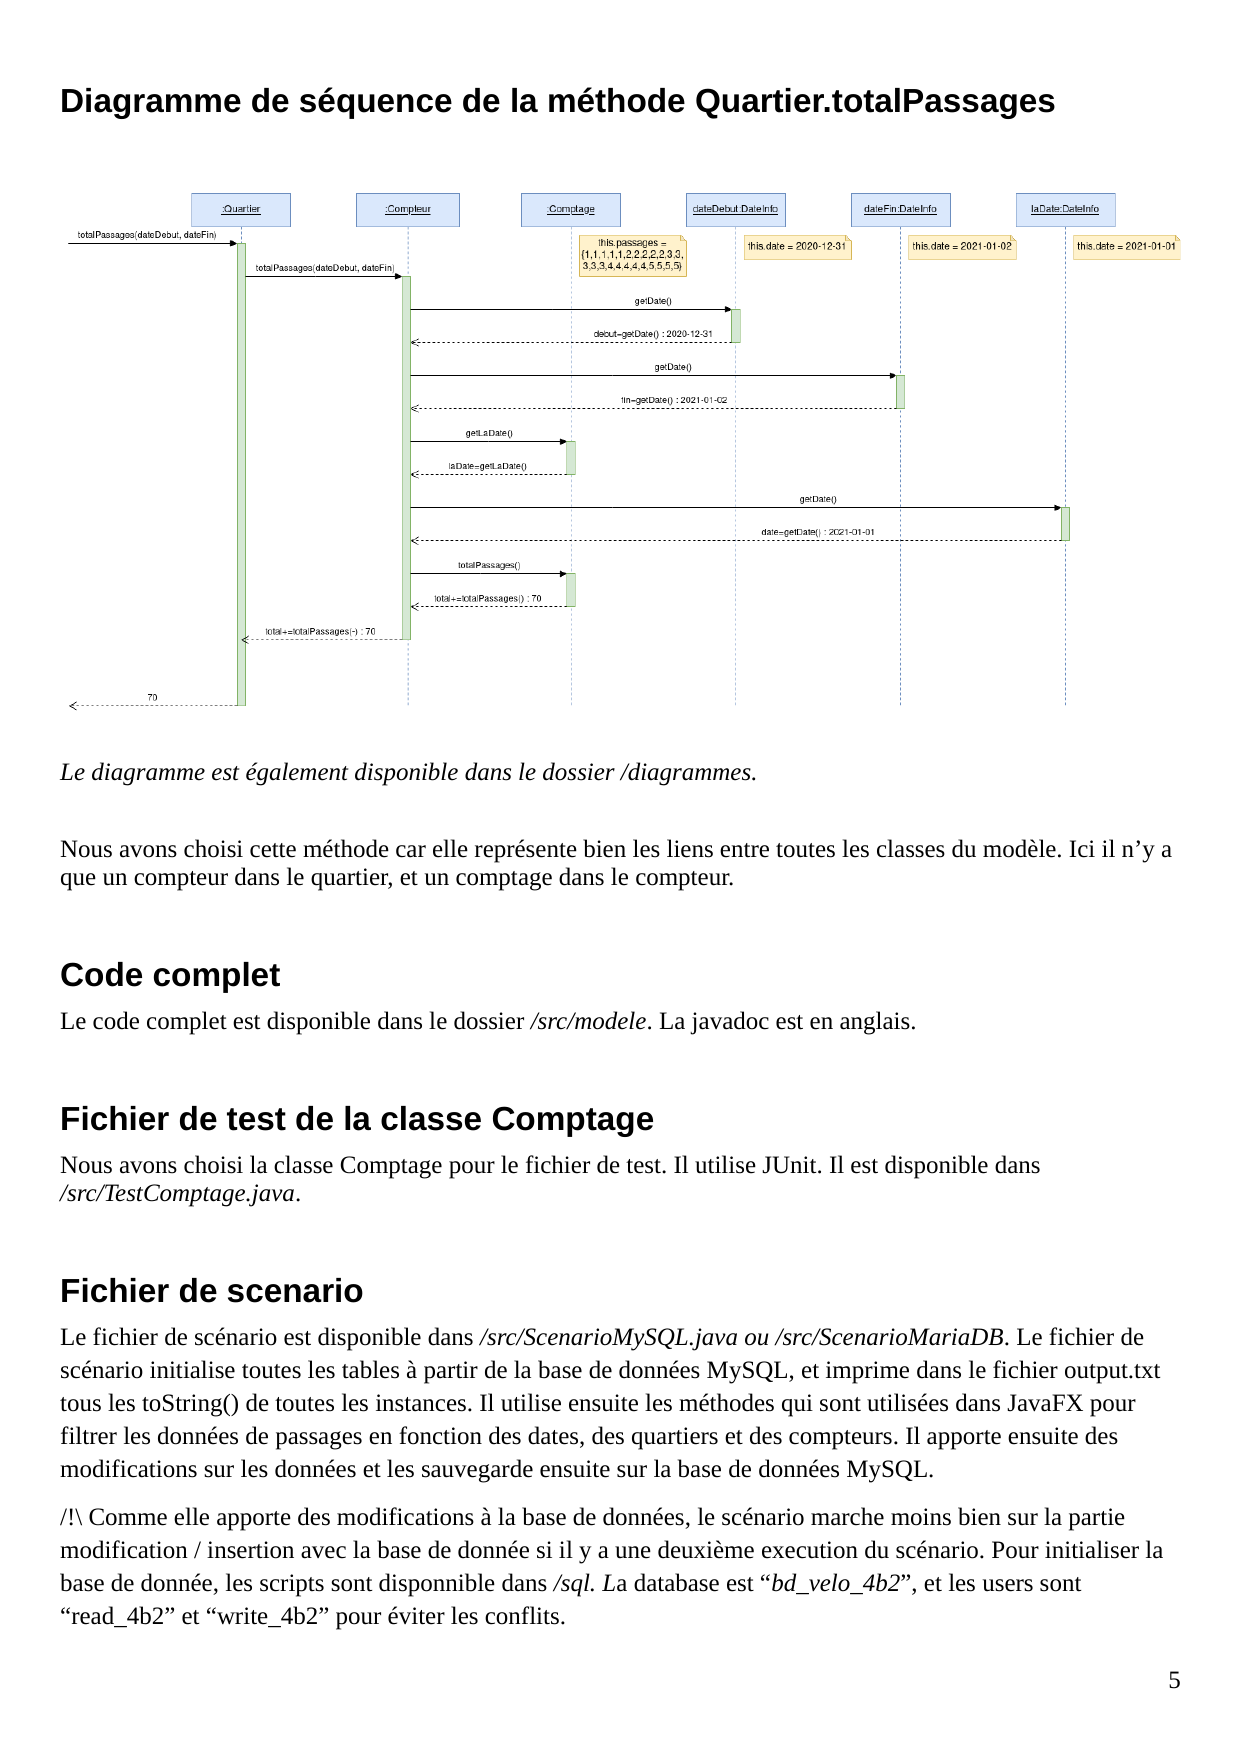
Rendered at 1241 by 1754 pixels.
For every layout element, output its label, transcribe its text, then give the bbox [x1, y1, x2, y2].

text /!\ Comme elle apporte des modifications à la base de données, le scénario marche moins bien sur la partie modification / insertion avec la base de donnée si il y a une deuxième execution du scénario. Pour initialiser la base de donnée, les scripts sont disponnible dans /sql. La database est “bd_velo_4b2”, et les users sont “read_4b2” et “write_4b2” pour éviter les conflits. [60, 1502, 1181, 1629]
text Nous avons choisi cette méthode car elle représente bien les liens entre toutes les classes du modèle. Ici il n’y a que un compteur dans le quartier, et un comptage dans le compteur. [60, 834, 1181, 891]
picture [60, 193, 1181, 715]
subtitle Fichier de test de la classe Comptage [60, 1099, 1181, 1137]
text Nous avons choisi la classe Comptage pour le fichier de test. Il utilise JUnit. Il est disponible dans /src/TestComptage.java. [60, 1150, 1181, 1207]
subtitle Code complet [60, 955, 1181, 993]
subtitle Diagramme de séquence de la méthode Quartier.totalPassages [60, 81, 1181, 119]
text Le code complet est disponible dans le dossier /src/modele. La javadoc est en anglais. [60, 1006, 1181, 1035]
subtitle Fichier de scenario [60, 1271, 1181, 1309]
text Le fichier de scénario est disponible dans /src/ScenarioMySQL.java ou /src/ScenarioMariaDB. Le fichier de scénario initialise toutes les tables à partir de la base de données MySQL, et imprime dans le fichier output.txt tous les toString() de toutes les instances. Il utilise ensuite les méthodes qui sont utilisées dans JavaFX pour filtrer les données de passages en fonction des dates, des quartiers et des compteurs. Il apporte ensuite des modifications sur les données et les sauvegarde ensuite sur la base de données MySQL. [60, 1322, 1181, 1483]
text Le diagramme est également disponible dans le dossier /diagrammes. [60, 757, 1181, 786]
